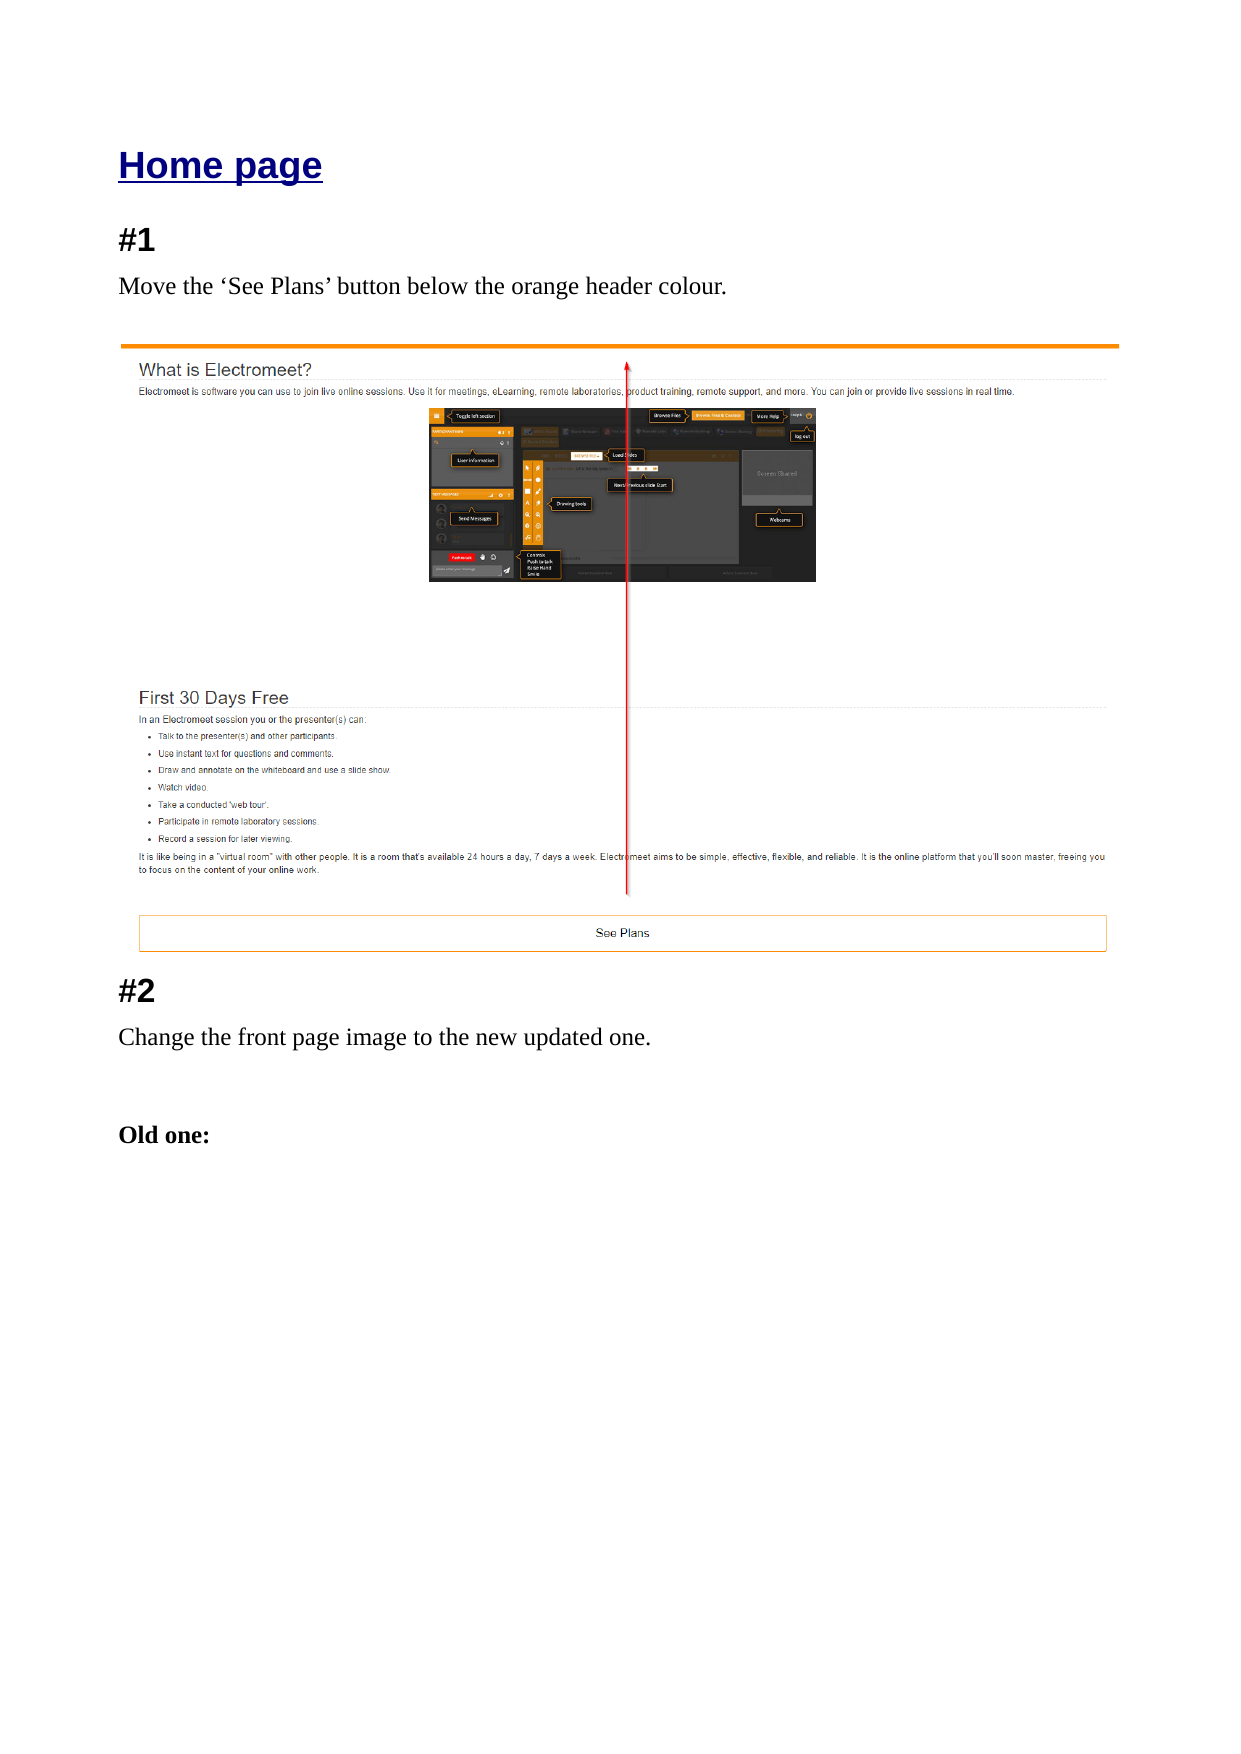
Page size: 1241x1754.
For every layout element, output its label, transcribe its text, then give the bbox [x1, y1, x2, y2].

subtitle #1 [118, 220, 1122, 259]
subtitle #2 [118, 341, 1122, 1009]
text Move the ‘See Plans’ button below the orange header colour. [118, 271, 1122, 300]
subtitle Home page [118, 143, 1122, 187]
text Old one: [118, 1120, 1122, 1149]
text Change the front page image to the new updated one. [118, 1022, 1122, 1051]
picture [121, 344, 1120, 968]
